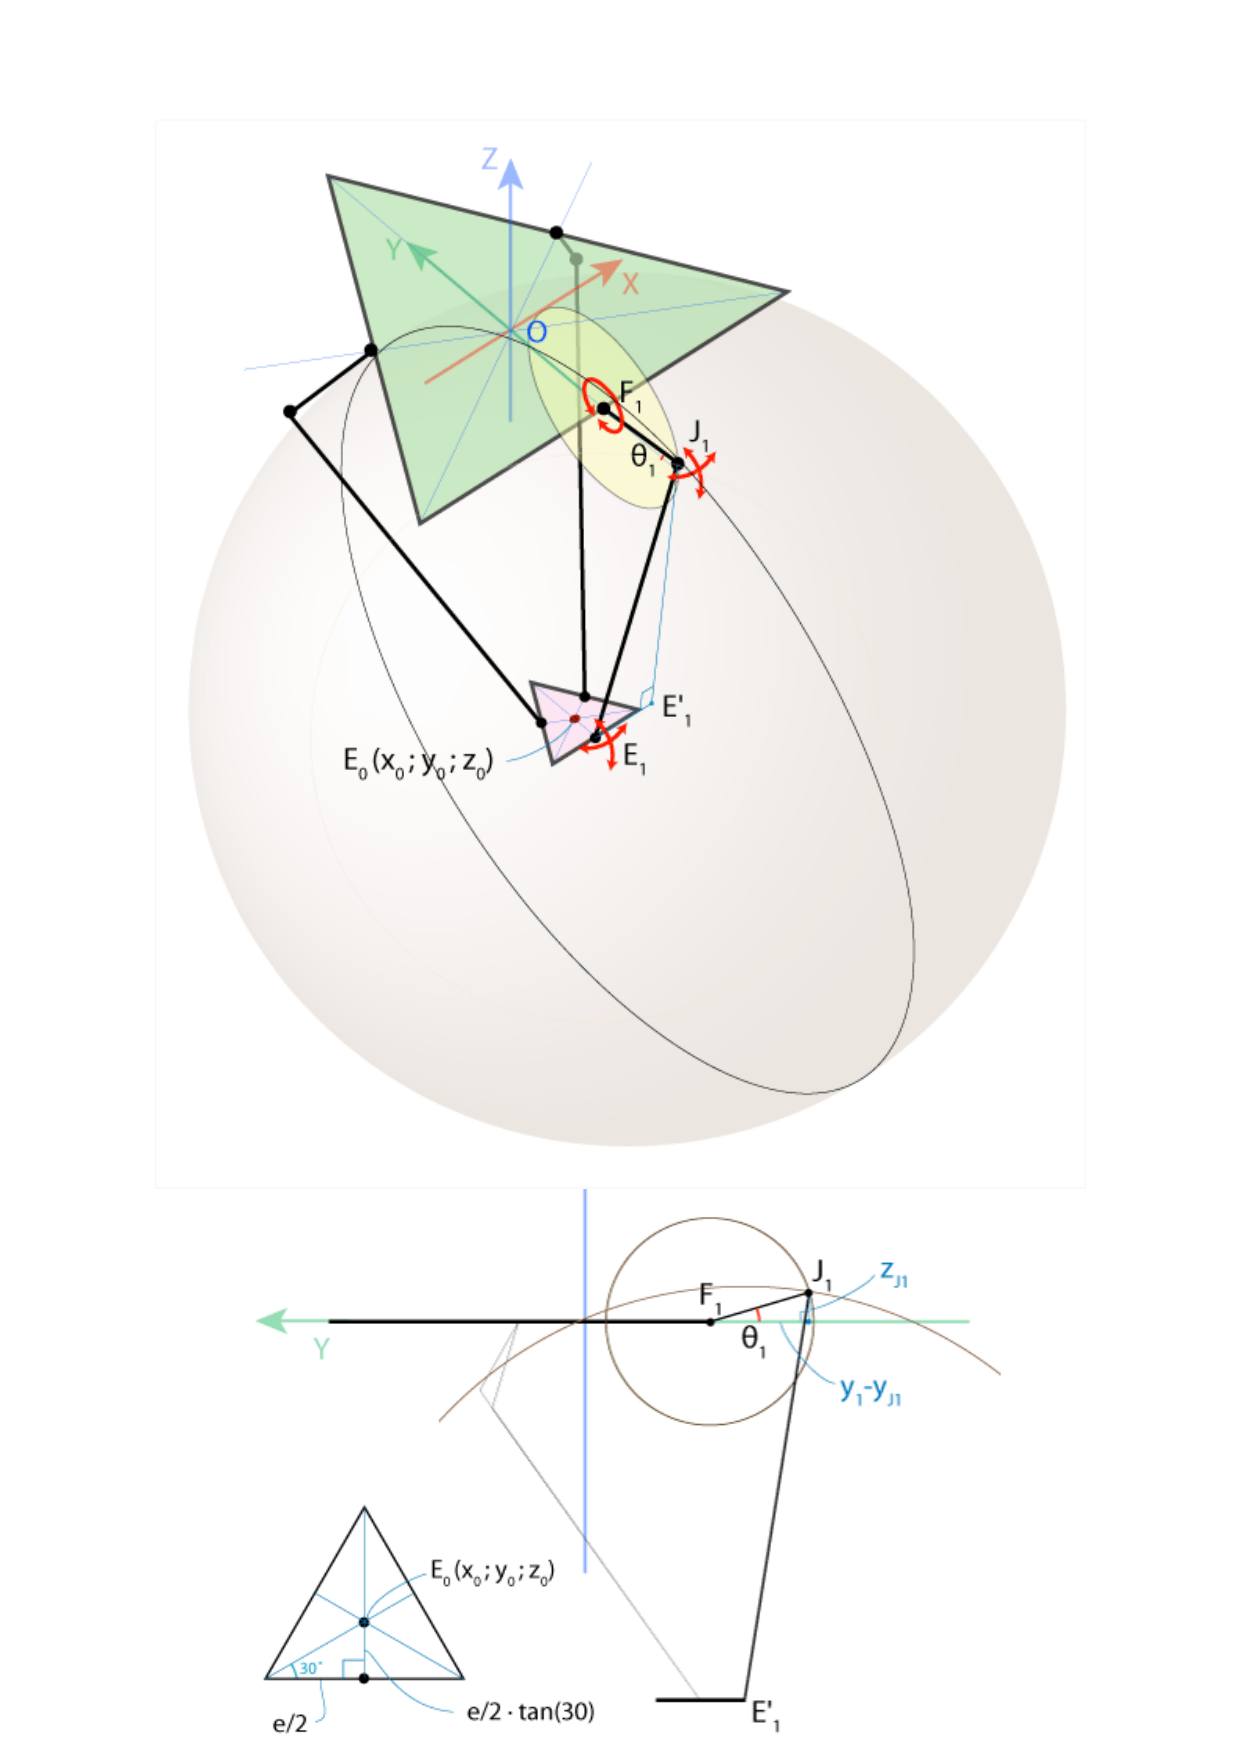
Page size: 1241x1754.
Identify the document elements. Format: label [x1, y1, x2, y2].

picture [152, 118, 1088, 1754]
